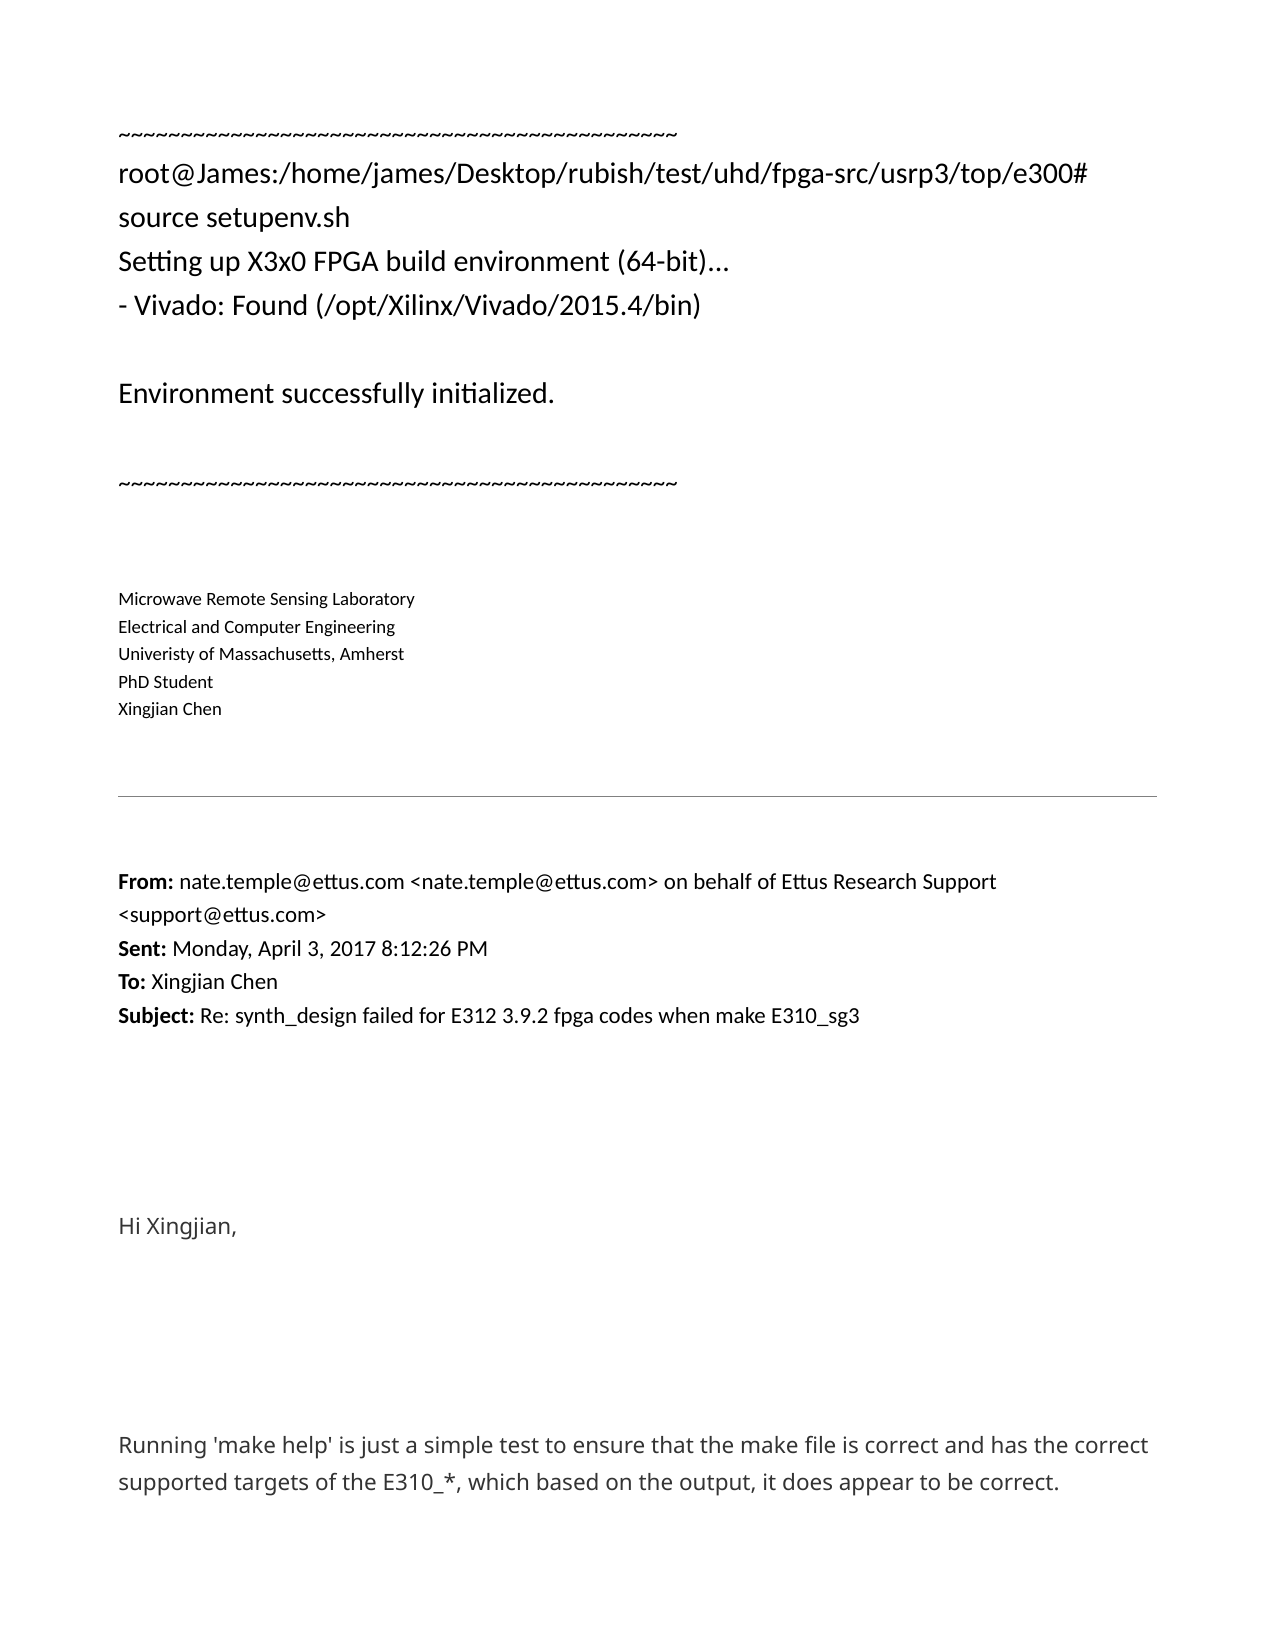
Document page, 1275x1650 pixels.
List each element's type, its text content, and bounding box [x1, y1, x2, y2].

text From: nate.temple@ettus.com <nate.temple@ettus.com> on behalf of Ettus Research Support <support@ettus.com> Sent: Monday, April 3, 2017 8:12:26 PM To: Xingjian Chen Subject: Re: synth_design failed for E312 3.9.2 fpga codes when make E310_sg3 [118, 867, 1157, 1029]
text Microwave Remote Sensing Laboratory [118, 588, 1157, 611]
text Running 'make help' is just a simple test to ensure that the make file is correct and has the correct supported targets of the E310_*, which based on the output, it does appear to be correct. [118, 1430, 1157, 1497]
text Setting up X3x0 FPGA build environment (64-bit)... [118, 243, 1157, 279]
text PhD Student [118, 670, 1157, 693]
text ~~~~~~~~~~~~~~~~~~~~~~~~~~~~~~~~~~~~~~~~~~~~~ [118, 467, 1157, 498]
text ~~~~~~~~~~~~~~~~~~~~~~~~~~~~~~~~~~~~~~~~~~~~~ [118, 118, 1157, 149]
text Univeristy of Massachusetts, Amherst [118, 643, 1157, 666]
text Electrical and Computer Engineering [118, 615, 1157, 638]
text root@James:/home/james/Desktop/rubish/test/uhd/fpga-src/usrp3/top/e300# source setupenv.sh [118, 155, 1157, 235]
text Xingjian Chen [118, 698, 1157, 721]
text Environment successfully initialized. [118, 374, 1157, 411]
text - Vivado: Found (/opt/Xilinx/Vivado/2015.4/bin) [118, 287, 1157, 323]
text Hi Xingjian, [118, 1211, 1157, 1241]
